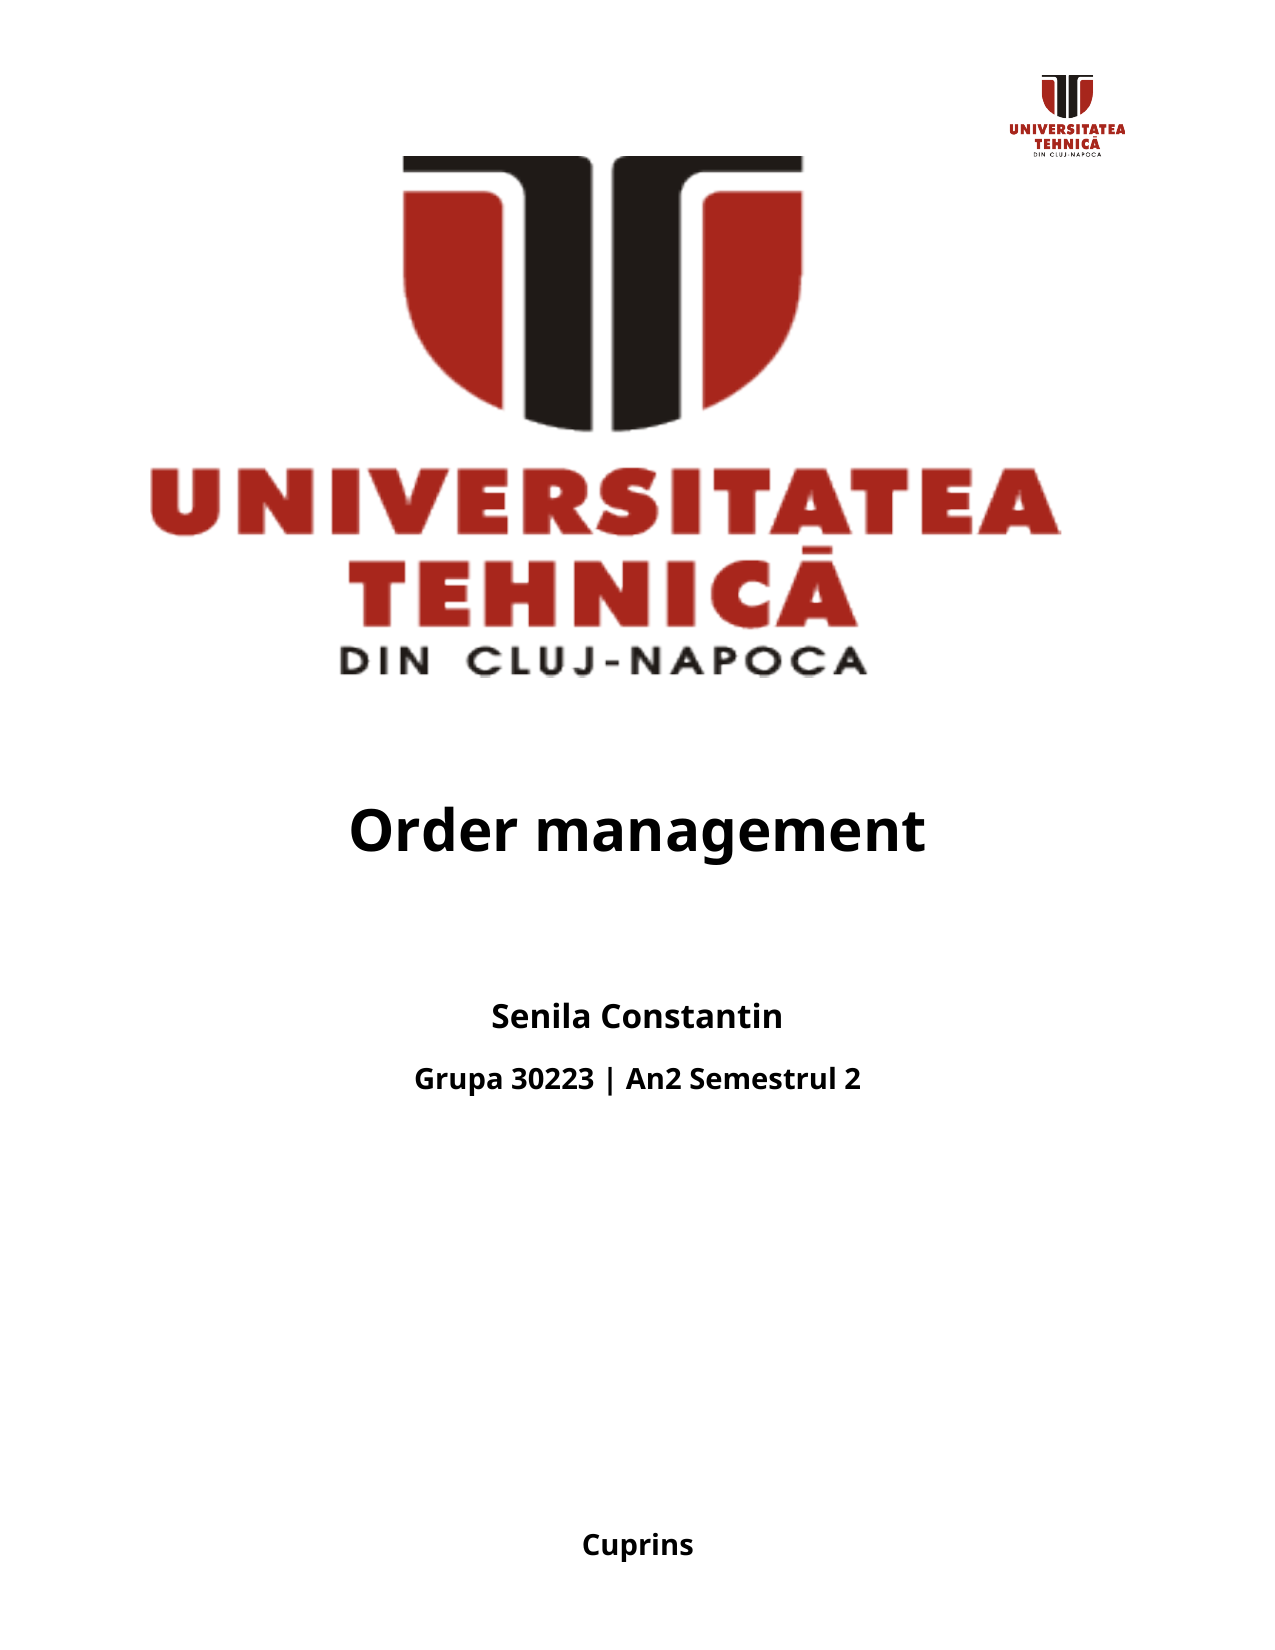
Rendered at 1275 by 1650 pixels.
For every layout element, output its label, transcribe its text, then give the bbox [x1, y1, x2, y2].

text Grupa 30223 | An2 Semestrul 2 [150, 1058, 1125, 1098]
text Cuprins [150, 1524, 1125, 1564]
text Order management [150, 789, 1125, 869]
text Senila Constantin [150, 993, 1125, 1038]
